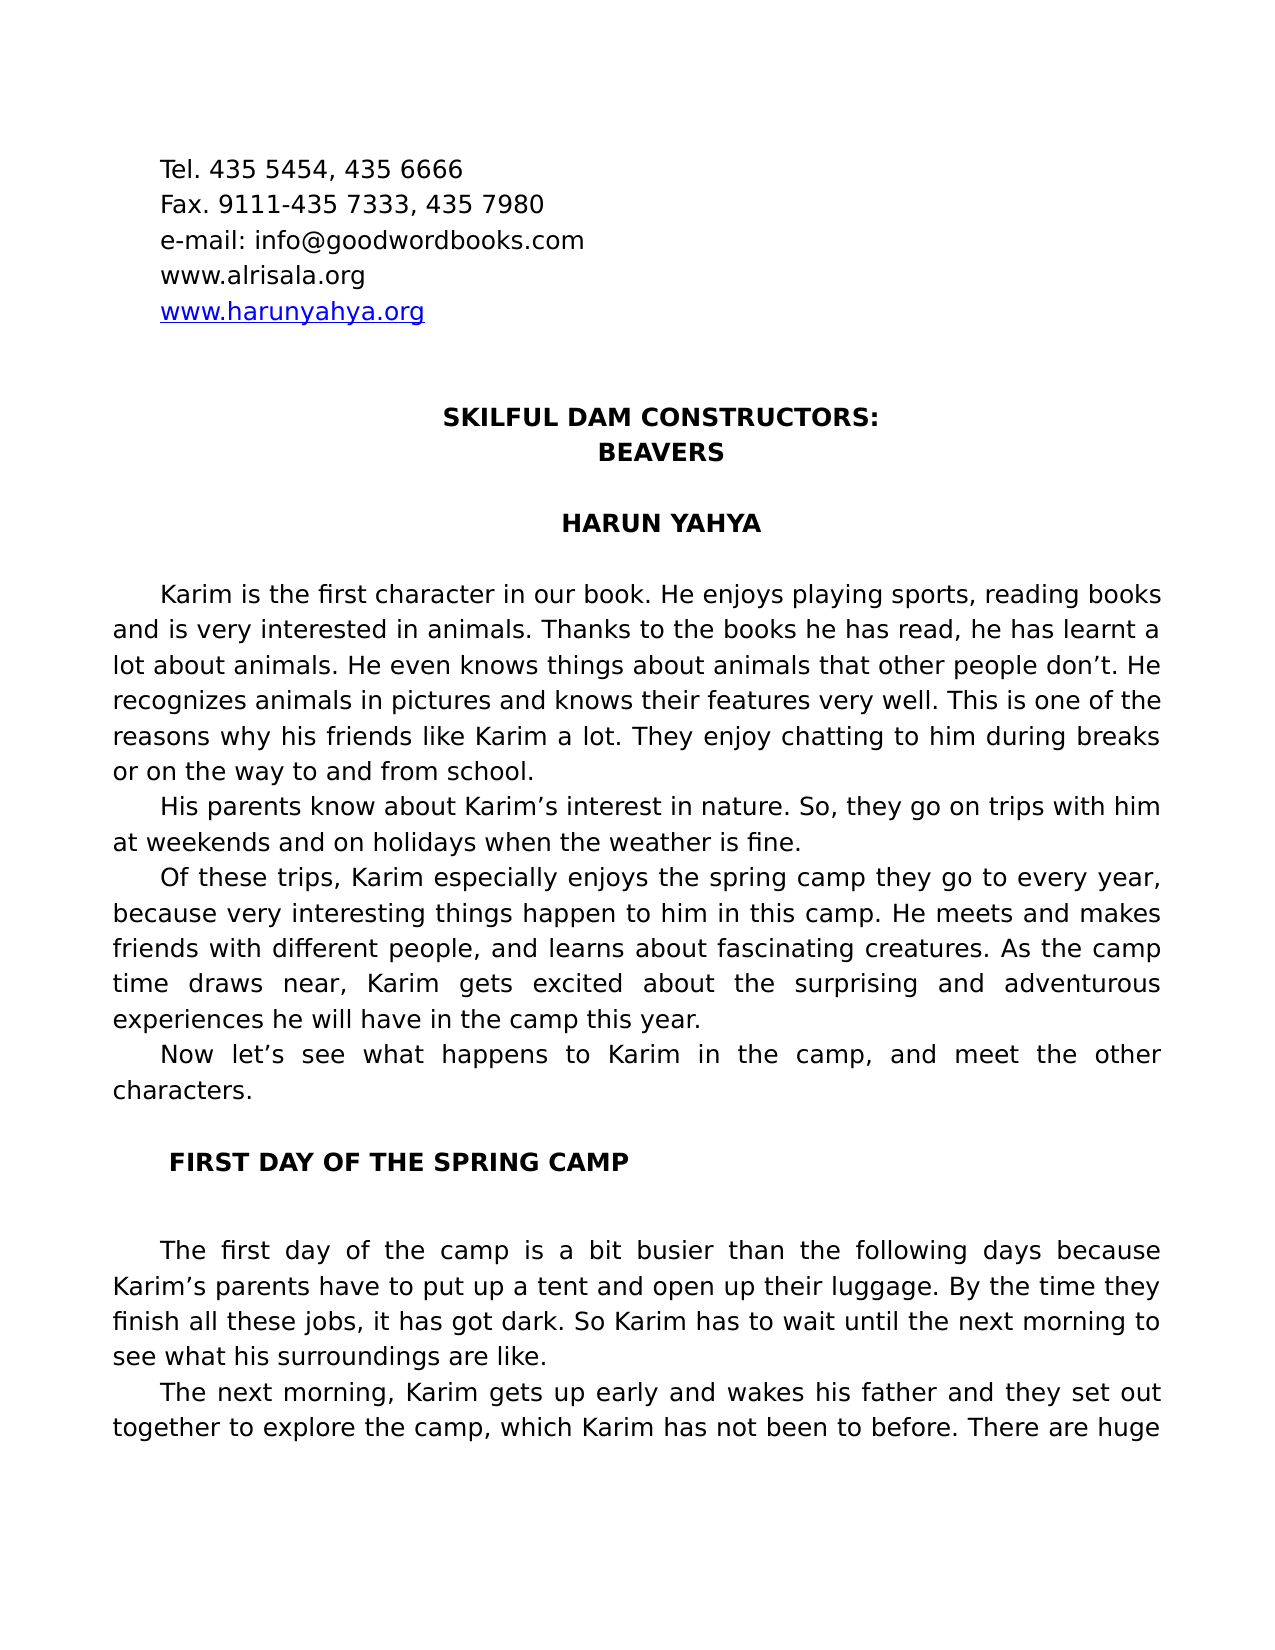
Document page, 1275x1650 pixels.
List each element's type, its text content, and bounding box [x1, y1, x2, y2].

text SKILFUL DAM CONSTRUCTORS: [112, 398, 1162, 433]
subtitle FIRST DAY OF THE SPRING CAMP [112, 1148, 1162, 1177]
text www.harunyahya.org [112, 292, 1162, 327]
text BEAVERS [112, 433, 1162, 469]
text Of these trips, Karim especially enjoys the spring camp they go to every year, because very interesting things happen to him in this camp. He meets and makes friends with different people, and learns about fascinating creatures. As the camp time draws near, Karim gets excited about the surprising and adventurous experiences he will have in the camp this year. [112, 858, 1162, 1035]
text Tel. 435 5454, 435 6666 [112, 150, 1162, 185]
text The first day of the camp is a bit busier than the following days because Karim’s parents have to put up a tent and open up their luggage. By the time they finish all these jobs, it has got dark. So Karim has to wait until the next morning to see what his surroundings are like. [112, 1231, 1162, 1373]
text Now let’s see what happens to Karim in the camp, and meet the other characters. [112, 1035, 1162, 1106]
text e-mail: info@goodwordbooks.com [112, 221, 1162, 256]
text His parents know about Karim’s interest in nature. So, they go on trips with him at weekends and on holidays when the weather is fine. [112, 787, 1162, 858]
text Fax. 9111-435 7333, 435 7980 [112, 185, 1162, 221]
text The next morning, Karim gets up early and wakes his father and they set out together to explore the camp, which Karim has not been to before. There are huge [112, 1373, 1162, 1444]
text www.alrisala.org [112, 256, 1162, 292]
text Karim is the first character in our book. He enjoys playing sports, reading books and is very interested in animals. Thanks to the books he has read, he has learnt a lot about animals. He even knows things about animals that other people don’t. He recognizes animals in pictures and knows their features very well. This is one of the reasons why his friends like Karim a lot. They enjoy chatting to him during breaks or on the way to and from school. [112, 575, 1162, 787]
text HARUN YAHYA [112, 504, 1162, 539]
